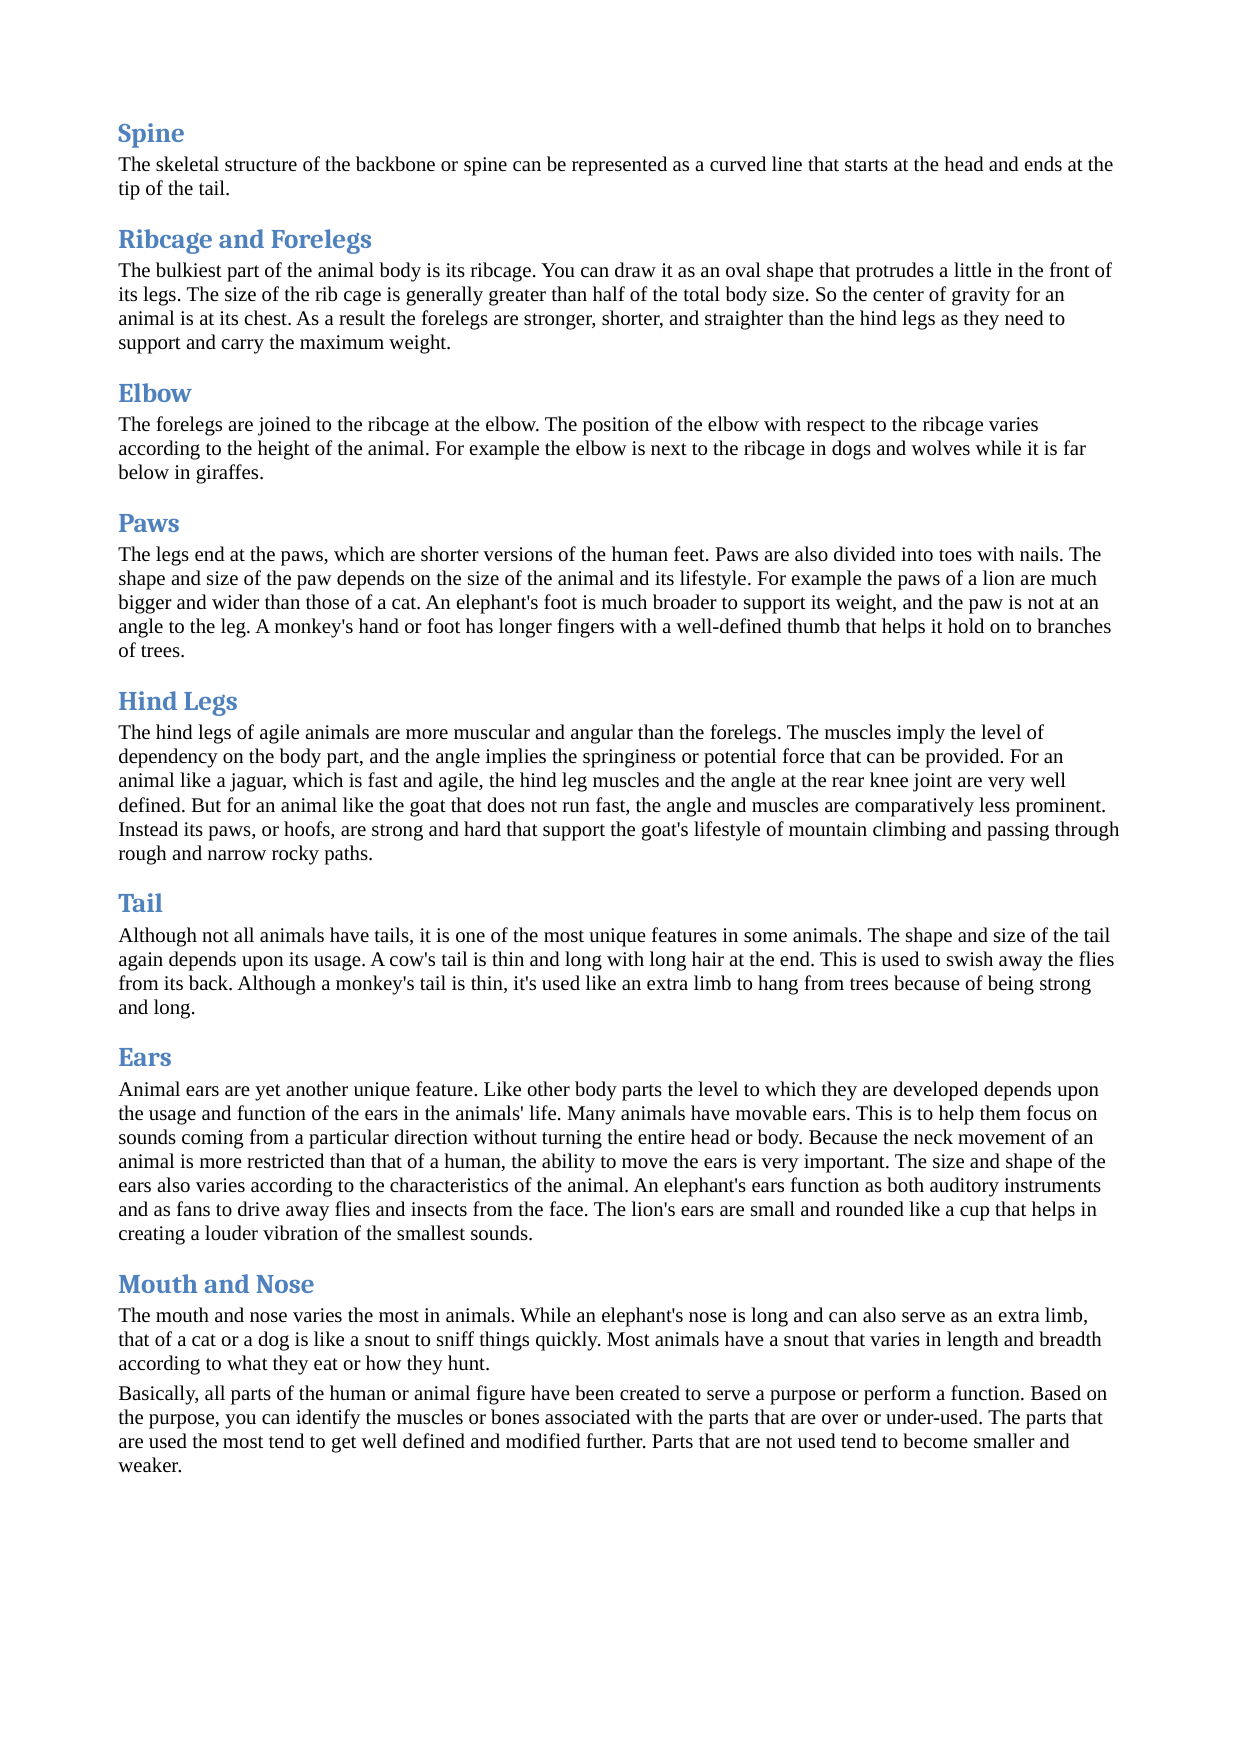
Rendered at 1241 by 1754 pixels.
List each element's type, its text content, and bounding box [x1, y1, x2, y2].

subtitle Elbow [118, 378, 1122, 409]
text Basically, all parts of the human or animal figure have been created to serve a purpose or perform a function. Based on the purpose, you can identify the muscles or bones associated with the parts that are over or under-used. The parts that are used the most tend to get well defined and modified further. Parts that are not used tend to become smaller and weaker. [118, 1381, 1122, 1477]
subtitle Hind Legs [118, 686, 1122, 717]
text The forelegs are joined to the ribcage at the elbow. The position of the elbow with respect to the ribcage varies according to the height of the animal. For example the elbow is next to the ribcage in dogs and wolves while it is far below in giraffes. [118, 412, 1122, 484]
text Animal ears are yet another unique feature. Like other body parts the level to which they are developed depends upon the usage and function of the ears in the animals' life. Many animals have movable ears. This is to help them focus on sounds coming from a particular direction without turning the entire head or body. Because the neck movement of an animal is more restricted than that of a human, the ability to move the ears is very important. The size and shape of the ears also varies according to the characteristics of the animal. An elephant's ears function as both auditory instruments and as fans to drive away flies and insects from the face. The lion's ears are small and rounded like a cup that helps in creating a louder vibration of the smallest sounds. [118, 1077, 1122, 1245]
subtitle Ears [118, 1042, 1122, 1074]
text The bulkiest part of the animal body is its ribcage. You can draw it as an oval shape that protrudes a little in the front of its legs. The size of the rib cage is generally greater than half of the total body size. So the center of gravity for an animal is at its chest. As a result the forelegs are stronger, shorter, and straighter than the hind legs as they need to support and carry the maximum weight. [118, 258, 1122, 354]
subtitle Mouth and Nose [118, 1269, 1122, 1300]
text The hind legs of agile animals are more muscular and angular than the forelegs. The muscles imply the level of dependency on the body part, and the angle implies the springiness or potential force that can be provided. For an animal like a jaguar, which is fast and agile, the hind leg muscles and the angle at the rear knee joint are very well defined. But for an animal like the goat that does not run fast, the angle and muscles are comparatively less prominent. Instead its paws, or hoofs, are strong and hard that support the goat's lifestyle of mountain climbing and passing through rough and narrow rocky paths. [118, 720, 1122, 865]
subtitle Tail [118, 888, 1122, 919]
subtitle Paws [118, 508, 1122, 539]
subtitle Ribcage and Forelegs [118, 224, 1122, 255]
subtitle Spine [118, 118, 1122, 149]
text The mouth and nose varies the most in animals. While an elephant's nose is long and can also serve as an extra limb, that of a cat or a dog is like a snout to sniff things quickly. Most animals have a snout that varies in length and breadth according to what they eat or how they hunt. [118, 1303, 1122, 1375]
text Although not all animals have tails, it is one of the most unique features in some animals. The shape and size of the tail again depends upon its usage. A cow's tail is thin and long with long hair at the end. This is used to swish away the flies from its back. Although a monkey's tail is thin, it's used like an extra limb to hang from trees because of being strong and long. [118, 922, 1122, 1019]
text The skeletal structure of the backbone or spine can be represented as a curved line that starts at the head and ends at the tip of the tail. [118, 152, 1122, 200]
text The legs end at the paws, which are shorter versions of the human feet. Paws are also divided into toes with nails. The shape and size of the paw depends on the size of the animal and its lifestyle. For example the paws of a lion are much bigger and wider than those of a cat. An elephant's foot is much broader to support its weight, and the paw is not at an angle to the leg. A monkey's hand or foot has longer fingers with a well-defined thumb that helps it hold on to branches of trees. [118, 542, 1122, 662]
